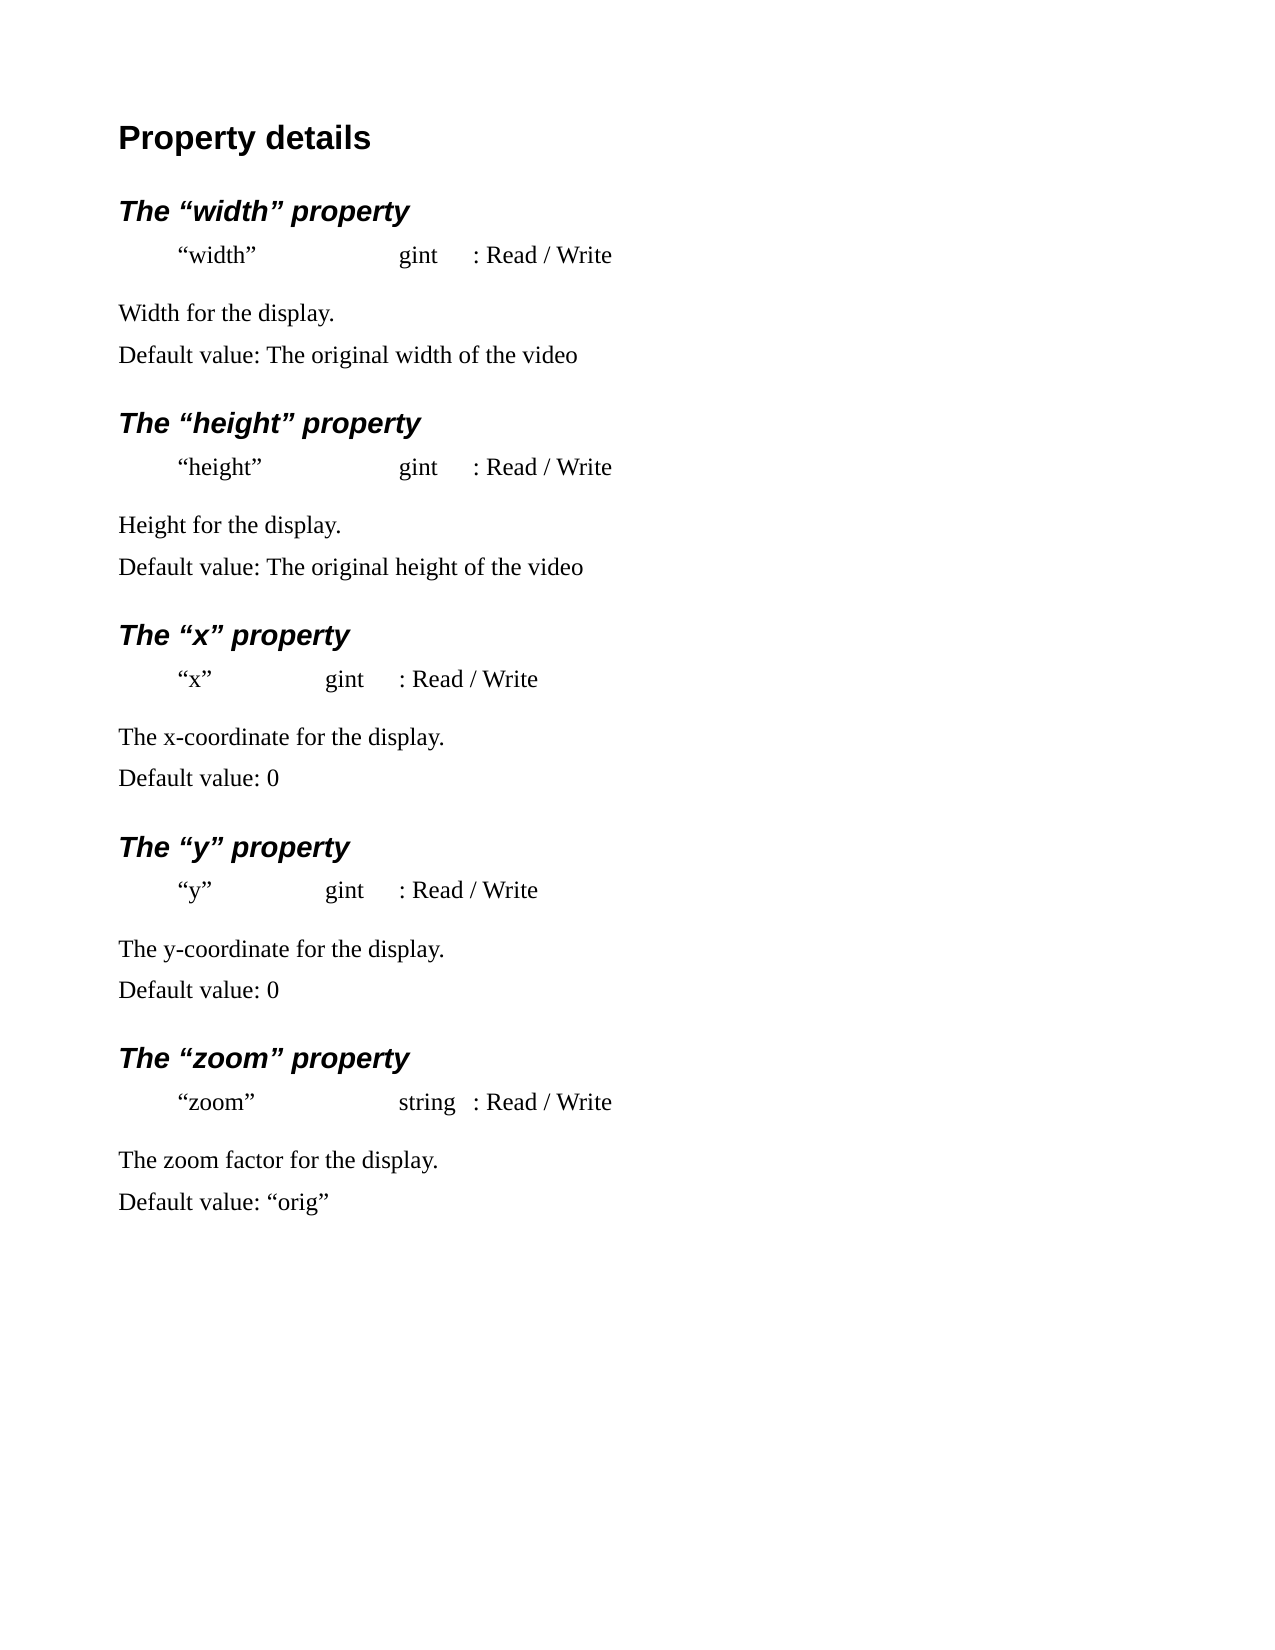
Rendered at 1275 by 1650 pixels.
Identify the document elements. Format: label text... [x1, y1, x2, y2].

text “x” gint : Read / Write [177, 664, 1098, 693]
text The zoom factor for the display. [118, 1146, 1157, 1174]
text “width” gint : Read / Write [177, 240, 1098, 269]
subtitle The “zoom” property [118, 1041, 1157, 1075]
subtitle The “height” property [118, 406, 1157, 439]
text Width for the display. [118, 298, 1157, 327]
subtitle The “y” property [118, 829, 1157, 863]
text Height for the display. [118, 510, 1157, 539]
text Default value: 0 [118, 763, 1157, 792]
text “y” gint : Read / Write [177, 876, 1098, 904]
subtitle The “x” property [118, 618, 1157, 651]
text Default value: 0 [118, 975, 1157, 1004]
text “zoom” string : Read / Write [177, 1087, 1098, 1116]
text Default value: The original width of the video [118, 340, 1157, 368]
text “height” gint : Read / Write [177, 452, 1098, 481]
text Default value: The original height of the video [118, 552, 1157, 580]
text Default value: “orig” [118, 1187, 1157, 1216]
subtitle Property details [118, 118, 1157, 157]
text The x-coordinate for the display. [118, 722, 1157, 751]
subtitle The “width” property [118, 194, 1157, 228]
text The y-coordinate for the display. [118, 934, 1157, 963]
